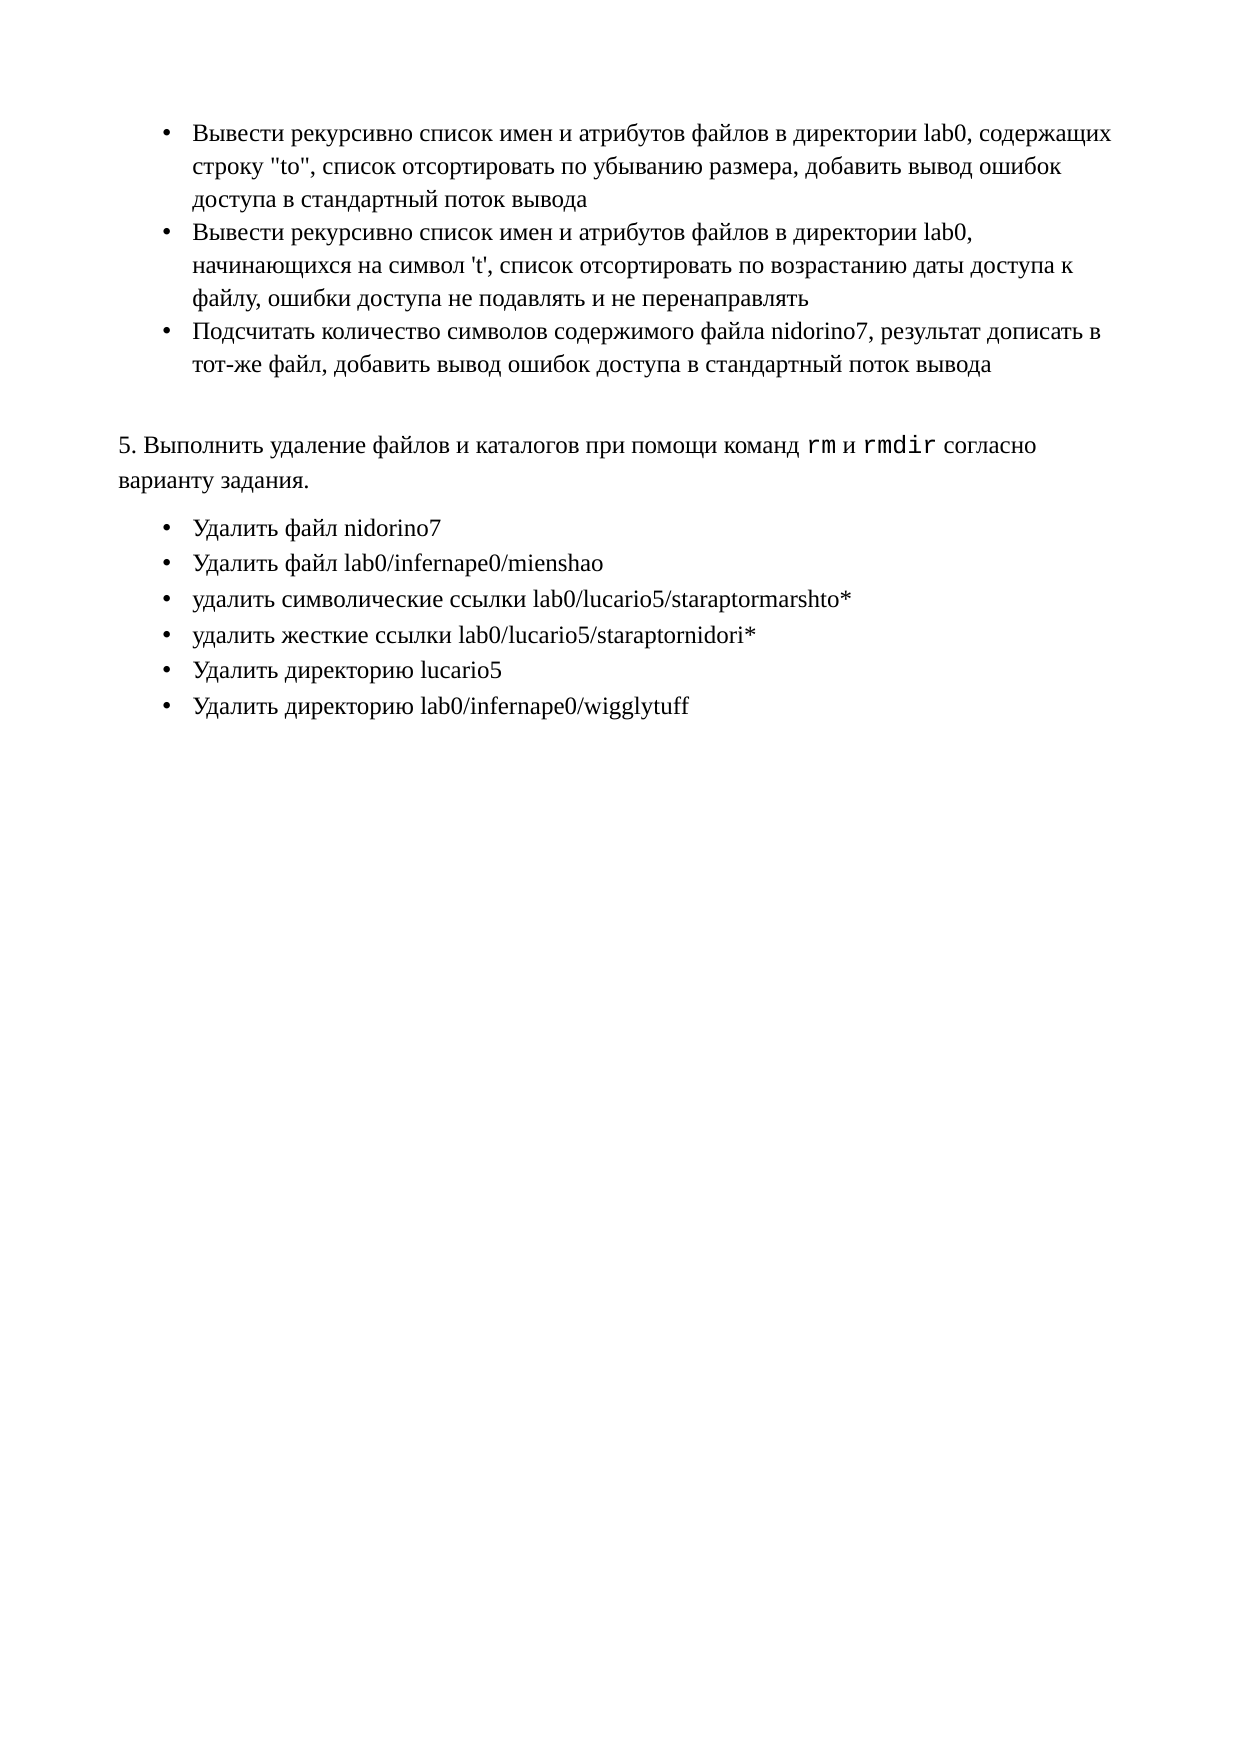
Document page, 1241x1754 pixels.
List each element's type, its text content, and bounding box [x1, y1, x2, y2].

list Подсчитать количество символов содержимого файла nidorino7, результат дописать в тот-же файл, добавить вывод ошибок доступа в стандартный поток вывода [162, 316, 1122, 378]
list Удалить директорию lucario5 [162, 656, 1122, 684]
list удалить символические ссылки lab0/lucario5/staraptormarshto* [162, 584, 1122, 613]
list Вывести рекурсивно список имен и атрибутов файлов в директории lab0, начинающихся на символ 't', список отсортировать по возрастанию даты доступа к файлу, ошибки доступа не подавлять и не перенаправлять [162, 217, 1122, 312]
list удалить жесткие ссылки lab0/lucario5/staraptornidori* [162, 620, 1122, 648]
list Вывести рекурсивно список имен и атрибутов файлов в директории lab0, содержащих строку "to", список отсортировать по убыванию размера, добавить вывод ошибок доступа в стандартный поток вывода [162, 118, 1122, 213]
list Удалить директорию lab0/infernape0/wigglytuff [162, 691, 1122, 720]
list Удалить файл lab0/infernape0/mienshao [162, 548, 1122, 577]
list Удалить файл nidorino7 [162, 513, 1122, 541]
text 5. Выполнить удаление файлов и каталогов при помощи команд rm и rmdir согласно варианту задания. [118, 430, 1122, 494]
